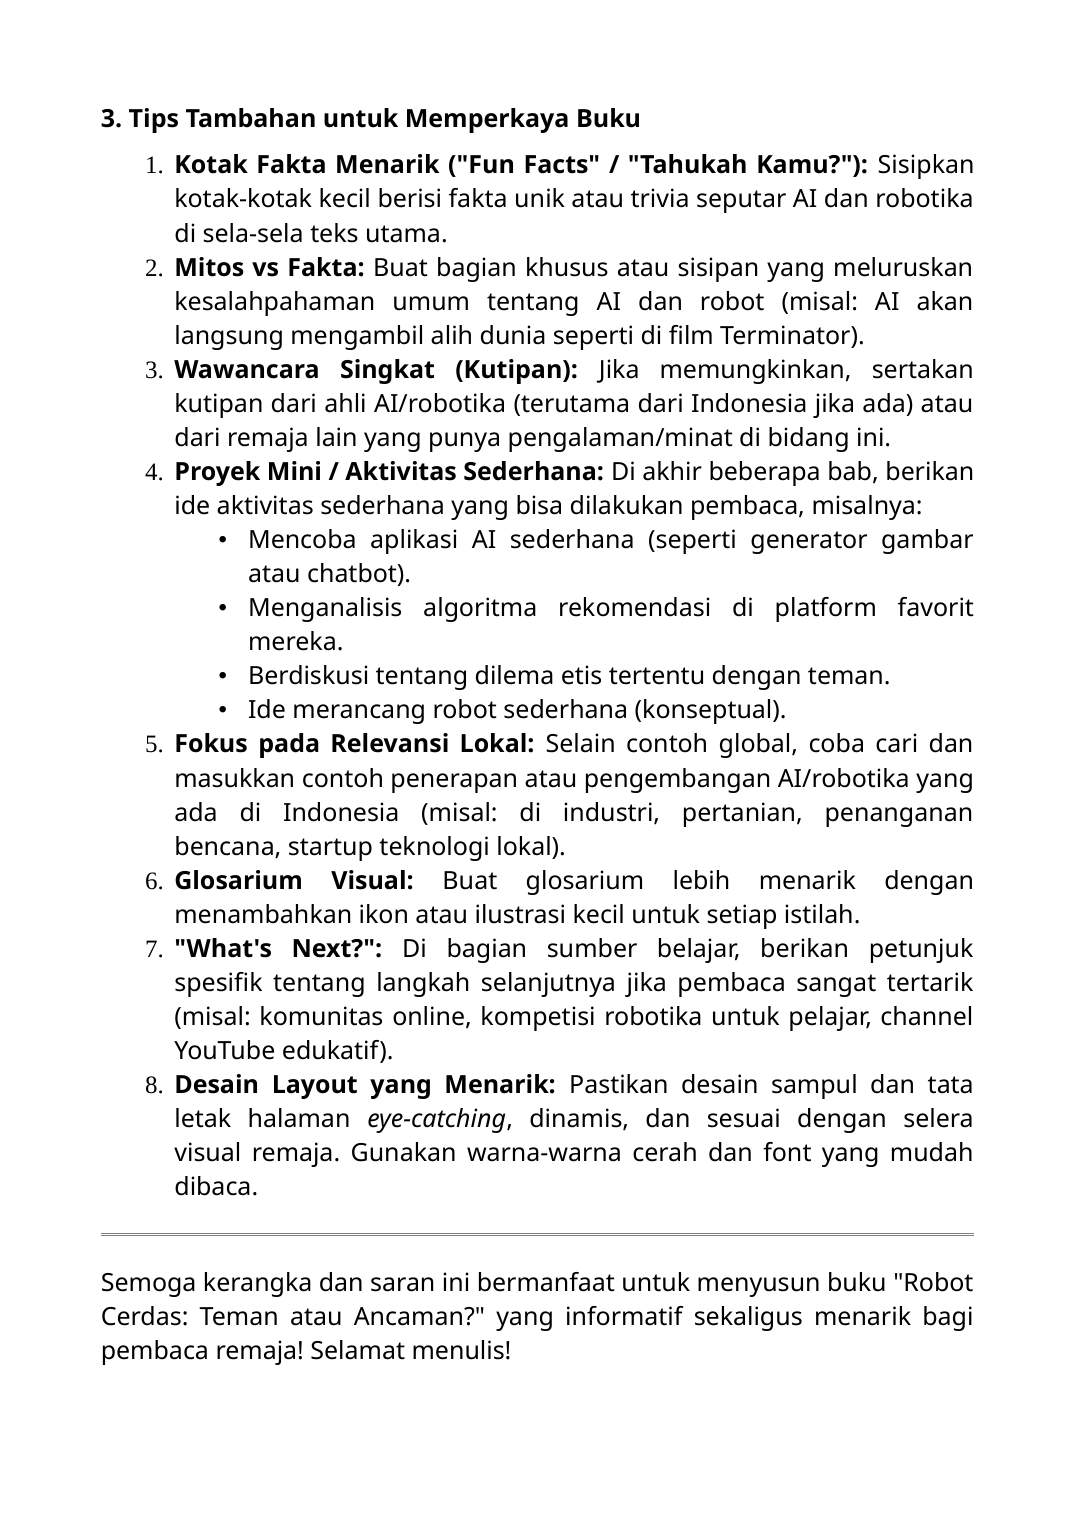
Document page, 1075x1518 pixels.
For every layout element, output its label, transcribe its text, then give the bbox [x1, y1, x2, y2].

list Berdiskusi tentang dilema etis tertentu dengan teman. [218, 658, 974, 692]
list Mitos vs Fakta: Buat bagian khusus atau sisipan yang meluruskan kesalahpahaman umum tentang AI dan robot (misal: AI akan langsung mengambil alih dunia seperti di film Terminator). [145, 249, 974, 351]
list Proyek Mini / Aktivitas Sederhana: Di akhir beberapa bab, berikan ide aktivitas sederhana yang bisa dilakukan pembaca, misalnya: [145, 454, 974, 522]
list Ide merancang robot sederhana (konseptual). [218, 692, 974, 726]
list Menganalisis algoritma rekomendasi di platform favorit mereka. [218, 590, 974, 658]
list Kotak Fakta Menarik ("Fun Facts" / "Tahukah Kamu?"): Sisipkan kotak-kotak kecil berisi fakta unik atau trivia seputar AI dan robotika di sela-sela teks utama. [145, 147, 974, 249]
text 3. Tips Tambahan untuk Memperkaya Buku [101, 101, 974, 134]
list Mencoba aplikasi AI sederhana (seperti generator gambar atau chatbot). [218, 522, 974, 590]
list Wawancara Singkat (Kutipan): Jika memungkinkan, sertakan kutipan dari ahli AI/robotika (terutama dari Indonesia jika ada) atau dari remaja lain yang punya pengalaman/minat di bidang ini. [145, 351, 974, 454]
list Fokus pada Relevansi Lokal: Selain contoh global, coba cari dan masukkan contoh penerapan atau pengembangan AI/robotika yang ada di Indonesia (misal: di industri, pertanian, penanganan bencana, startup teknologi lokal). [145, 726, 974, 862]
list "What's Next?": Di bagian sumber belajar, berikan petunjuk spesifik tentang langkah selanjutnya jika pembaca sangat tertarik (misal: komunitas online, kompetisi robotika untuk pelajar, channel YouTube edukatif). [145, 931, 974, 1067]
list Desain Layout yang Menarik: Pastikan desain sampul dan tata letak halaman eye-catching, dinamis, dan sesuai dengan selera visual remaja. Gunakan warna-warna cerah dan font yang mudah dibaca. [145, 1067, 974, 1203]
list Glosarium Visual: Buat glosarium lebih menarik dengan menambahkan ikon atau ilustrasi kecil untuk setiap istilah. [145, 862, 974, 931]
text Semoga kerangka dan saran ini bermanfaat untuk menyusun buku "Robot Cerdas: Teman atau Ancaman?" yang informatif sekaligus menarik bagi pembaca remaja! Selamat menulis! [101, 1264, 974, 1367]
